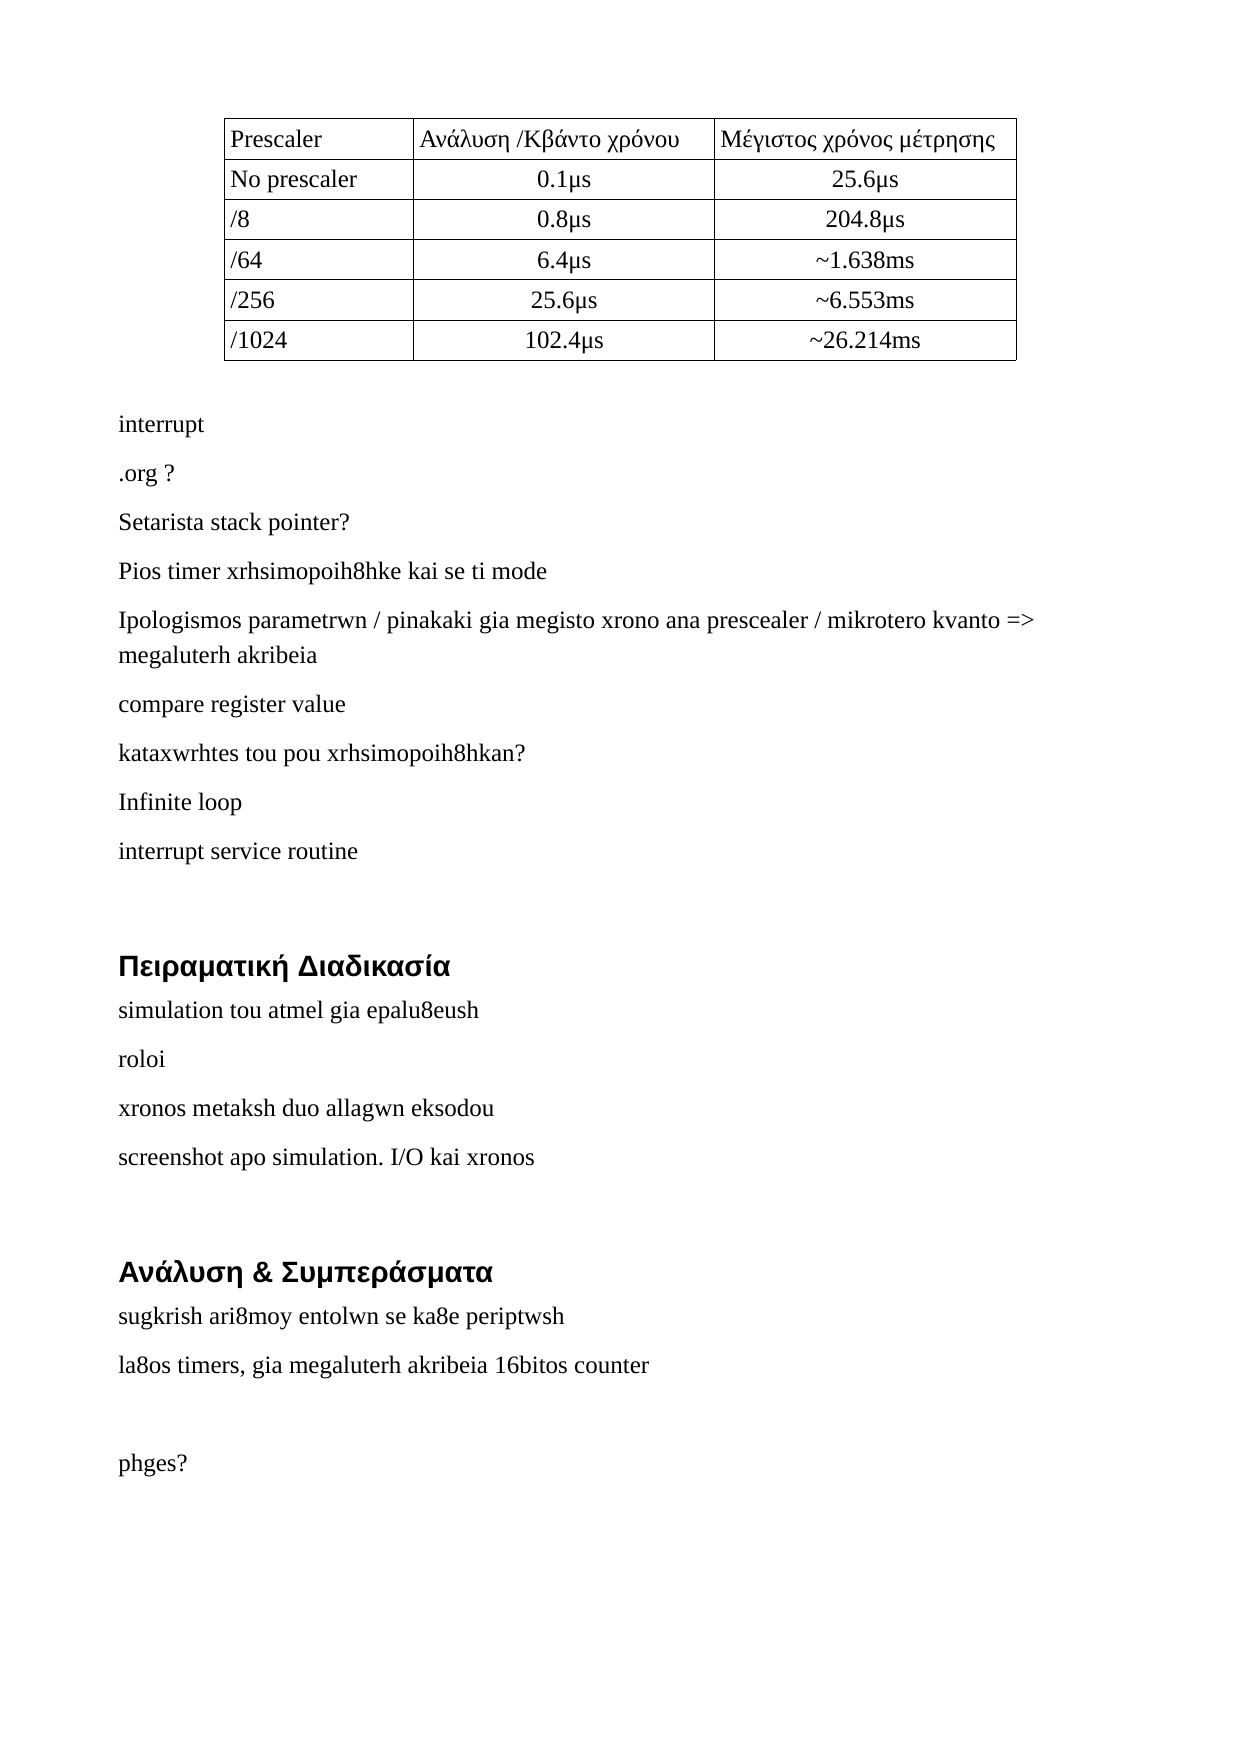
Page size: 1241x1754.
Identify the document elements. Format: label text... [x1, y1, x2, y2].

text compare register value [118, 689, 1122, 718]
text la8os timers, gia megaluterh akribeia 16bitos counter [118, 1350, 1122, 1379]
subtitle Πειραματική Διαδικασία [118, 949, 1122, 983]
table_cell 25.6μs [715, 160, 1016, 199]
table_cell ~26.214ms [715, 321, 1016, 360]
table_cell /256 [225, 280, 413, 320]
text Infinite loop [118, 787, 1122, 816]
text screenshot apo simulation. I/O kai xronos [118, 1142, 1122, 1171]
text Setarista stack pointer? [118, 507, 1122, 536]
table_cell /64 [225, 240, 413, 279]
text xronos metaksh duo allagwn eksodou [118, 1093, 1122, 1122]
text Pios timer xrhsimopoih8hke kai se ti mode [118, 556, 1122, 585]
table_cell 0.8μs [414, 200, 714, 239]
table_cell /8 [225, 200, 413, 239]
table_cell 25.6μs [414, 280, 714, 320]
text roloi [118, 1044, 1122, 1073]
table_cell ~1.638ms [715, 240, 1016, 279]
table_cell No prescaler [225, 160, 413, 199]
table_cell /1024 [225, 321, 413, 360]
table_cell 204.8μs [715, 200, 1016, 239]
table_cell 102.4μs [414, 321, 714, 360]
table_cell 0.1μs [414, 160, 714, 199]
text interrupt [118, 409, 1122, 438]
subtitle Ανάλυση & Συμπεράσματα [118, 1255, 1122, 1289]
text kataxwrhtes tou pou xrhsimopoih8hkan? [118, 738, 1122, 767]
table_header Μέγιστος χρόνος μέτρησης [715, 119, 1016, 158]
table_header Prescaler [225, 119, 413, 158]
text Ipologismos parametrwn / pinakaki gia megisto xrono ana prescealer / mikrotero kvanto => megaluterh akribeia [118, 605, 1122, 669]
text sugkrish ari8moy entolwn se ka8e periptwsh [118, 1301, 1122, 1330]
text simulation tou atmel gia epalu8eush [118, 995, 1122, 1024]
text .org ? [118, 458, 1122, 487]
text interrupt service routine [118, 836, 1122, 865]
text phges? [118, 1448, 1122, 1477]
table_header Ανάλυση /Κβάντο χρόνου [414, 119, 714, 158]
table_cell ~6.553ms [715, 280, 1016, 320]
table_cell 6.4μs [414, 240, 714, 279]
